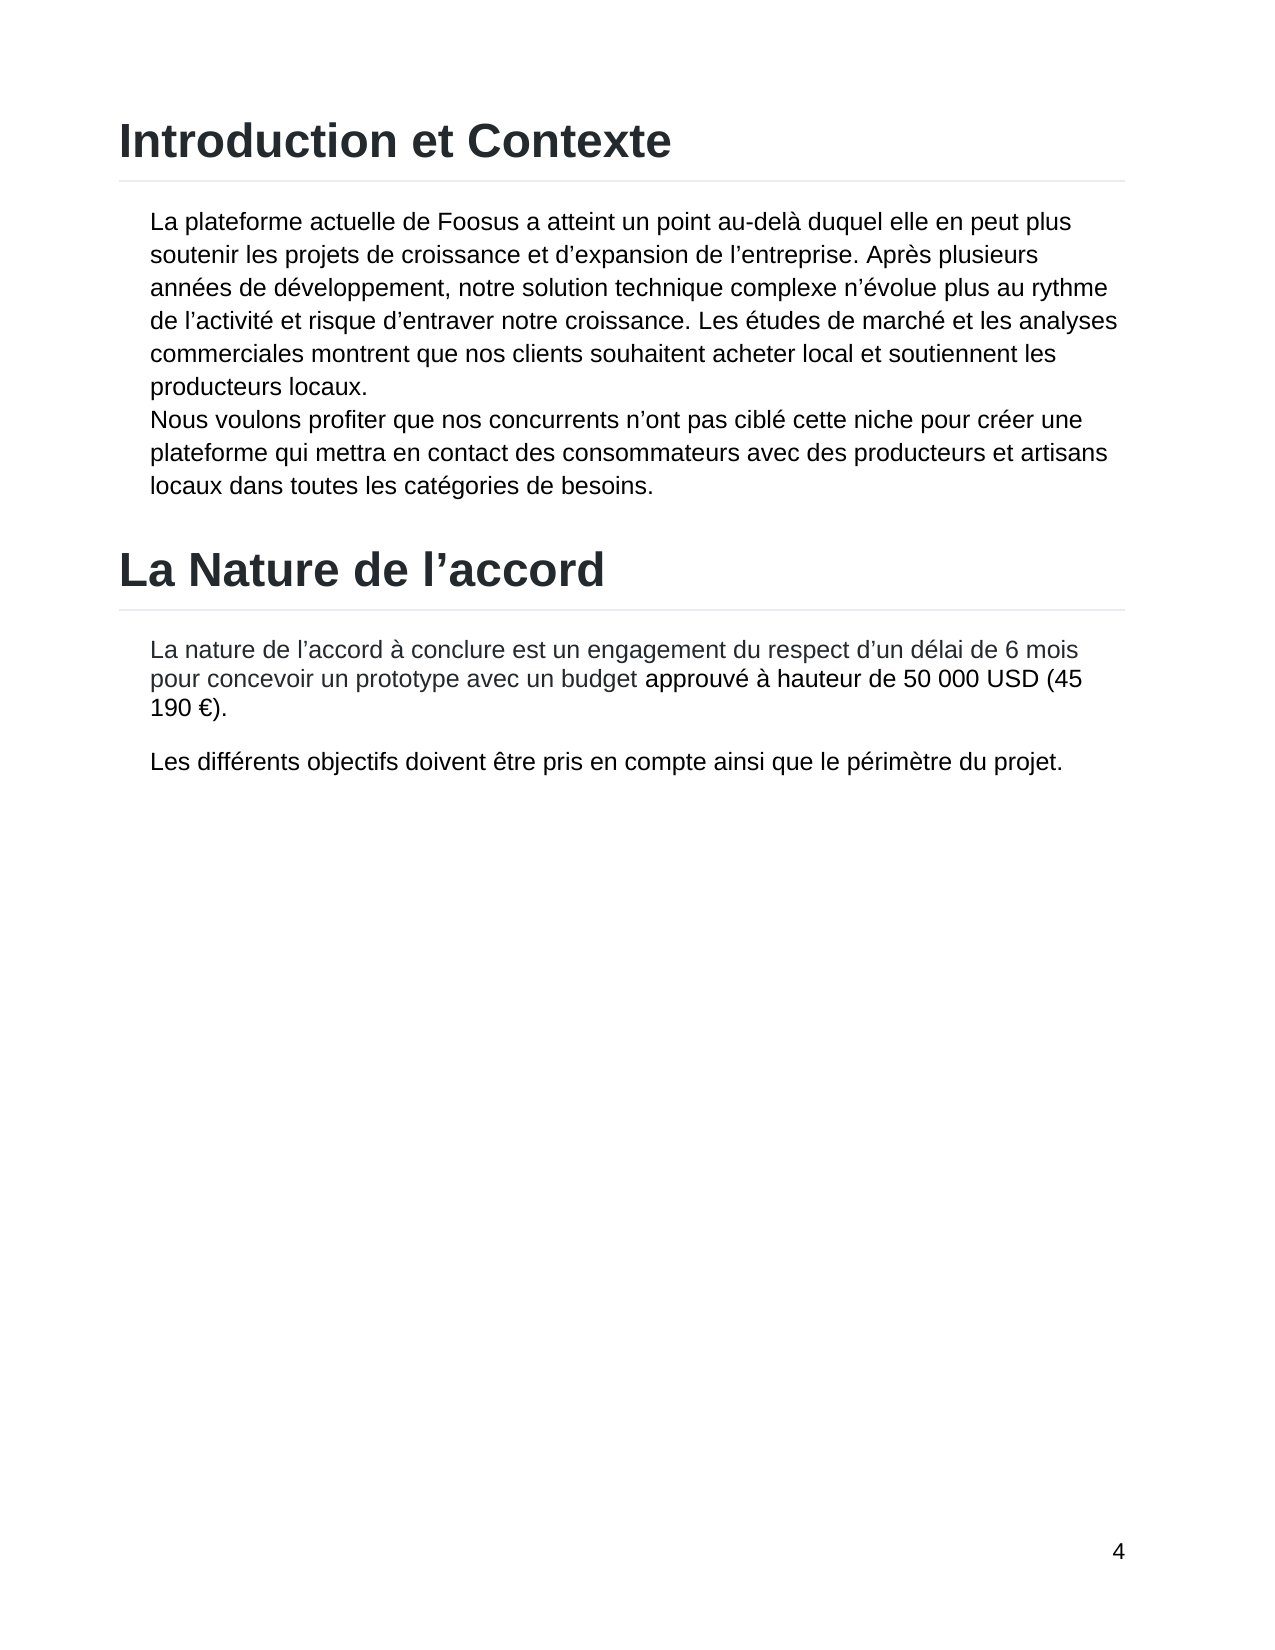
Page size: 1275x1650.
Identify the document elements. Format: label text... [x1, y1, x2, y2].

subtitle Introduction et Contexte [119, 112, 1125, 180]
text La plateforme actuelle de Foosus a atteint un point au-delà duquel elle en peut plus soutenir les projets de croissance et d’expansion de l’entreprise. Après plusieurs années de développement, notre solution technique complexe n’évolue plus au rythme de l’activité et risque d’entraver notre croissance. Les études de marché et les analyses commerciales montrent que nos clients souhaitent acheter local et soutiennent les producteurs locaux. [150, 207, 1125, 401]
text La nature de l’accord à conclure est un engagement du respect d’un délai de 6 mois pour concevoir un prototype avec un budget approuvé à hauteur de 50 000 USD (45 190 €). [150, 636, 1125, 722]
text Nous voulons profiter que nos concurrents n’ont pas ciblé cette niche pour créer une plateforme qui mettra en contact des consommateurs avec des producteurs et artisans locaux dans toutes les catégories de besoins. [150, 405, 1125, 499]
subtitle La Nature de l’accord [119, 541, 1125, 609]
text Les différents objectifs doivent être pris en compte ainsi que le périmètre du projet. [150, 747, 1125, 776]
